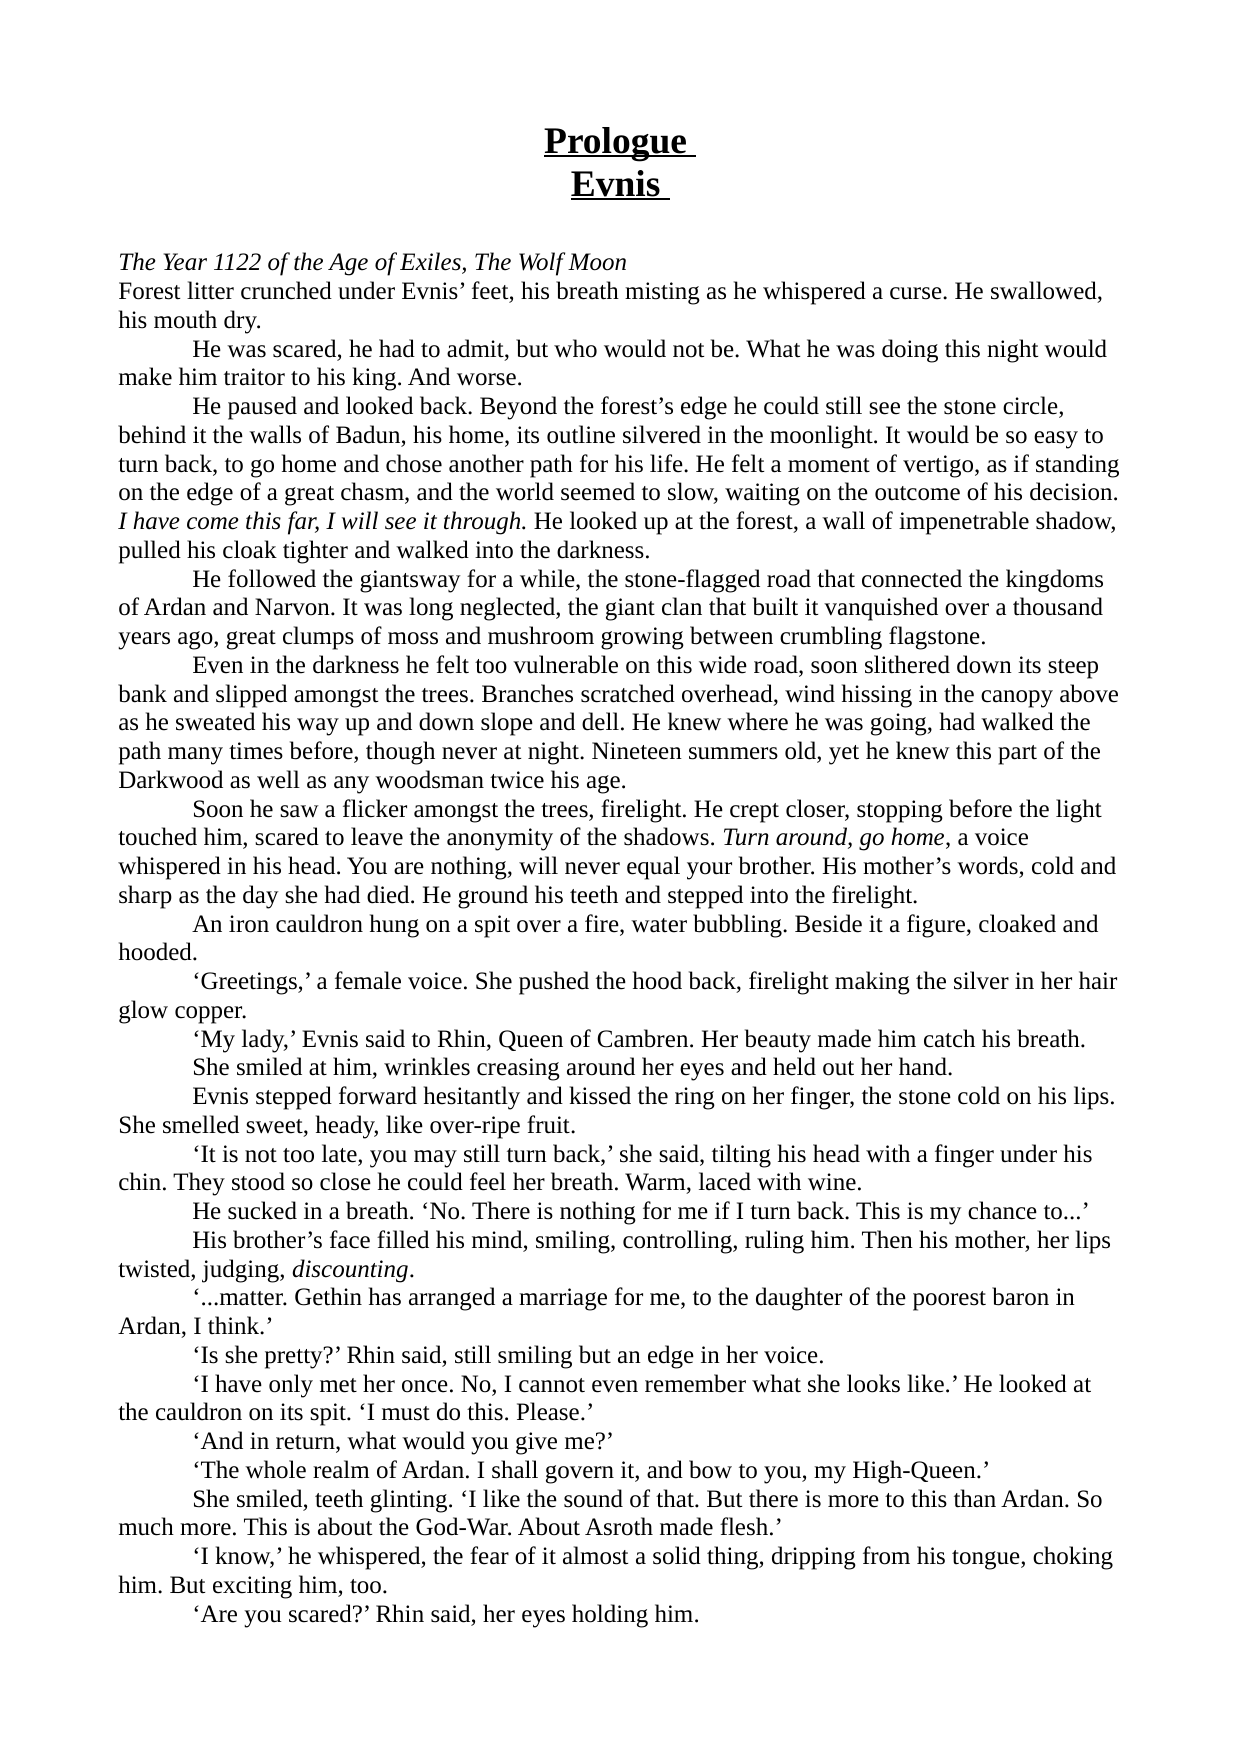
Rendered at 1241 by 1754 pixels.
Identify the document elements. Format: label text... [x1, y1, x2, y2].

text Forest litter crunched under Evnis’ feet, his breath misting as he whispered a curse. He swallowed, [118, 276, 1122, 305]
text Evnis [118, 161, 1122, 204]
text him. But exciting him, too. [118, 1570, 1122, 1599]
text twisted, judging, discounting. [118, 1254, 1122, 1282]
text The Year 1122 of the Age of Exiles, The Wolf Moon [118, 247, 1122, 276]
text chin. They stood so close he could feel her breath. Warm, laced with wine. [118, 1167, 1122, 1196]
text years ago, great clumps of moss and mushroom growing between crumbling flagstone. [118, 621, 1122, 650]
text his mouth dry. [118, 305, 1122, 334]
text path many times before, though never at night. Nineteen summers old, yet he knew this part of the [118, 736, 1122, 765]
text Soon he saw a flicker amongst the trees, firelight. He crept closer, stopping before the light [118, 794, 1122, 822]
text behind it the walls of Badun, his home, its outline silvered in the moonlight. It would be so easy to [118, 420, 1122, 449]
text Evnis stepped forward hesitantly and kissed the ring on her finger, the stone cold on his lips. [118, 1081, 1122, 1110]
text He was scared, he had to admit, but who would not be. What he was doing this night would [118, 334, 1122, 362]
text ‘My lady,’ Evnis said to Rhin, Queen of Cambren. Her beauty made him catch his breath. [118, 1024, 1122, 1052]
text bank and slipped amongst the trees. Branches scratched overhead, wind hissing in the canopy above as he sweated his way up and down slope and dell. He knew where he was going, had walked the [118, 679, 1122, 736]
text His brother’s face filled his mind, smiling, controlling, ruling him. Then his mother, her lips [118, 1225, 1122, 1254]
text Even in the darkness he felt too vulnerable on this wide road, soon slithered down its steep [118, 650, 1122, 679]
text He paused and looked back. Beyond the forest’s edge he could still see the stone circle, [118, 391, 1122, 420]
text He sucked in a breath. ‘No. There is nothing for me if I turn back. This is my chance to...’ [118, 1196, 1122, 1225]
text ‘The whole realm of Ardan. I shall govern it, and bow to you, my High-Queen.’ [118, 1455, 1122, 1484]
text ‘I have only met her once. No, I cannot even remember what she looks like.’ He looked at [118, 1369, 1122, 1397]
text of Ardan and Narvon. It was long neglected, the giant clan that built it vanquished over a thousand [118, 592, 1122, 621]
text ‘Greetings,’ a female voice. She pushed the hood back, firelight making the silver in her hair glow copper. [118, 966, 1122, 1024]
text Darkwood as well as any woodsman twice his age. [118, 765, 1122, 794]
text He followed the giantsway for a while, the stone-flagged road that connected the kingdoms [118, 564, 1122, 592]
text touched him, scared to leave the anonymity of the shadows. Turn around, go home, a voice whispered in his head. You are nothing, will never equal your brother. His mother’s words, cold and sharp as the day she had died. He ground his teeth and stepped into the firelight. [118, 822, 1122, 909]
text ‘Are you scared?’ Rhin said, her eyes holding him. [118, 1599, 1122, 1627]
text She smiled, teeth glinting. ‘I like the sound of that. But there is more to this than Ardan. So [118, 1484, 1122, 1512]
text ‘...matter. Gethin has arranged a marriage for me, to the daughter of the poorest baron in [118, 1282, 1122, 1311]
text the cauldron on its spit. ‘I must do this. Please.’ [118, 1397, 1122, 1426]
text ‘I know,’ he whispered, the fear of it almost a solid thing, dripping from his tongue, choking [118, 1541, 1122, 1570]
text She smiled at him, wrinkles creasing around her eyes and held out her hand. [118, 1052, 1122, 1081]
text Ardan, I think.’ [118, 1311, 1122, 1340]
text ‘It is not too late, you may still turn back,’ she said, tilting his head with a finger under his [118, 1139, 1122, 1167]
text make him traitor to his king. And worse. [118, 362, 1122, 391]
text ‘Is she pretty?’ Rhin said, still smiling but an edge in her voice. [118, 1340, 1122, 1369]
text hooded. [118, 937, 1122, 966]
text She smelled sweet, heady, like over-ripe fruit. [118, 1110, 1122, 1139]
text Prologue [118, 118, 1122, 161]
text An iron cauldron hung on a spit over a fire, water bubbling. Beside it a figure, cloaked and [118, 909, 1122, 937]
text turn back, to go home and chose another path for his life. He felt a moment of vertigo, as if standing on the edge of a great chasm, and the world seemed to slow, waiting on the outcome of his decision. I have come this far, I will see it through. He looked up at the forest, a wall of impenetrable shadow, pulled his cloak tighter and walked into the darkness. [118, 449, 1122, 564]
text ‘And in return, what would you give me?’ [118, 1426, 1122, 1455]
text much more. This is about the God-War. About Asroth made flesh.’ [118, 1512, 1122, 1541]
